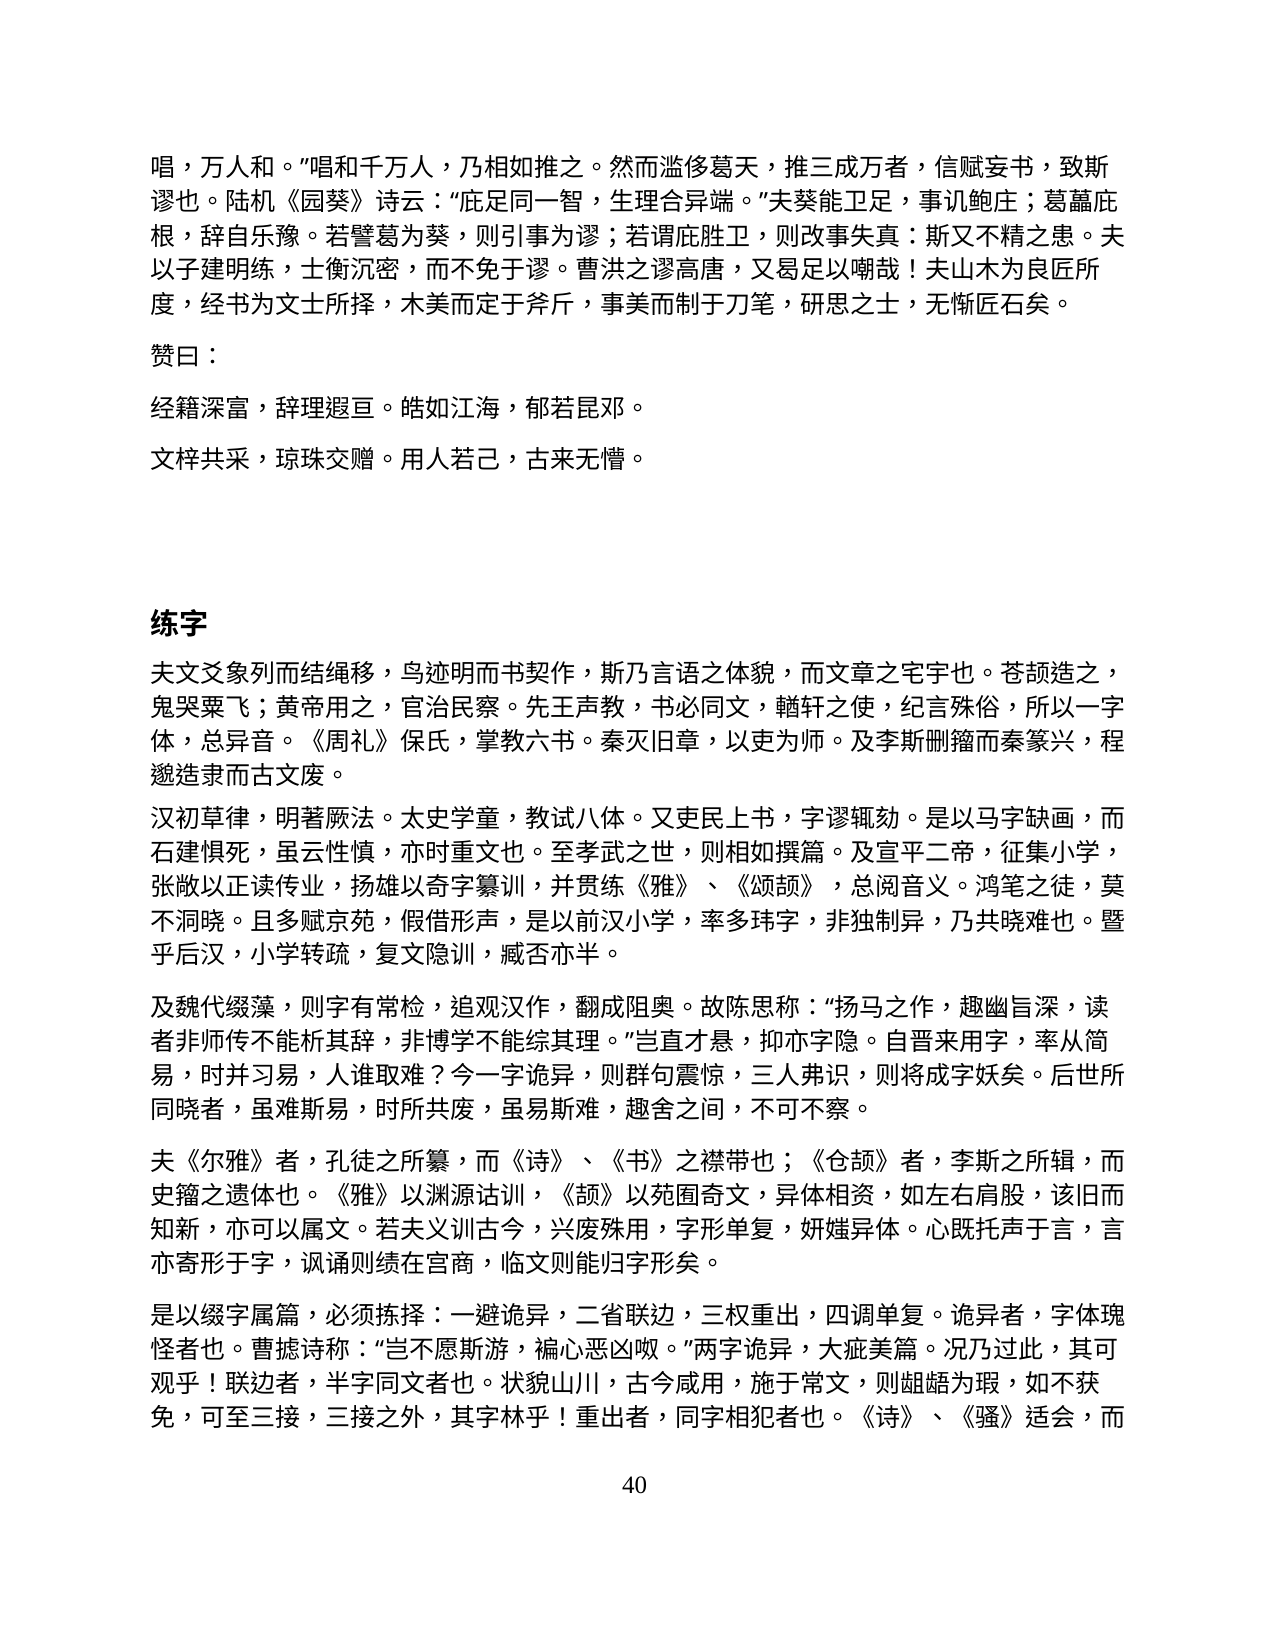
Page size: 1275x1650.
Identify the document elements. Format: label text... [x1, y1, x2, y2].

text 是以缀字属篇，必须拣择∶一避诡异，二省联边，三权重出，四调单复。诡异者，字体瑰怪者也。曹摅诗称∶“岂不愿斯游，褊心恶凶呶。”两字诡异，大疵美篇。况乃过此，其可观乎！联边者，半字同文者也。状貌山川，古今咸用，施于常文，则龃龉为瑕，如不获免，可至三接，三接之外，其字林乎！重出者，同字相犯者也。《诗》、《骚》适会，而近世忌同，若两字俱要，则宁在相犯。故善为文者，富于万篇，贫于一字，一字非少，相避为难也。单复者，字形肥瘠者也。瘠字累句，则纤疏而行劣；肥字积文，则黯黕而篇暗。善酌字者，参伍单复，磊落如珠矣。凡此四条，虽文不必有，而体例不无。若值而莫悟，则非精解。 [150, 1297, 1125, 1434]
text 汉初草律，明著厥法。太史学童，教试八体。又吏民上书，字谬辄劾。是以马字缺画，而石建惧死，虽云性慎，亦时重文也。至孝武之世，则相如撰篇。及宣平二帝，征集小学，张敞以正读传业，扬雄以奇字纂训，并贯练《雅》、《颂颉》，总阅音义。鸿笔之徒，莫不洞晓。且多赋京苑，假借形声，是以前汉小学，率多玮字，非独制异，乃共晓难也。暨乎后汉，小学转疏，复文隐训，臧否亦半。 [150, 801, 1125, 971]
text 夫《尔雅》者，孔徒之所纂，而《诗》、《书》之襟带也；《仓颉》者，李斯之所辑，而史籀之遗体也。《雅》以渊源诂训，《颉》以苑囿奇文，异体相资，如左右肩股，该旧而知新，亦可以属文。若夫义训古今，兴废殊用，字形单复，妍媸异体。心既托声于言，言亦寄形于字，讽诵则绩在宫商，临文则能归字形矣。 [150, 1143, 1125, 1279]
text 夫文爻象列而结绳移，鸟迹明而书契作，斯乃言语之体貌，而文章之宅宇也。苍颉造之，鬼哭粟飞；黄帝用之，官治民察。先王声教，书必同文，輶轩之使，纪言殊俗，所以一字体，总异音。《周礼》保氏，掌教六书。秦灭旧章，以吏为师。及李斯删籀而秦篆兴，程邈造隶而古文废。 [150, 656, 1125, 792]
text 文梓共采，琼珠交赠。用人若己，古来无懵。 [150, 442, 1125, 476]
text 唱，万人和。”唱和千万人，乃相如推之。然而滥侈葛天，推三成万者，信赋妄书，致斯谬也。陆机《园葵》诗云∶“庇足同一智，生理合异端。”夫葵能卫足，事讥鲍庄；葛藟庇根，辞自乐豫。若譬葛为葵，则引事为谬；若谓庇胜卫，则改事失真：斯又不精之患。夫以子建明练，士衡沉密，而不免于谬。曹洪之谬高唐，又曷足以嘲哉！夫山木为良匠所度，经书为文士所择，木美而定于斧斤，事美而制于刀笔，研思之士，无惭匠石矣。 [150, 150, 1125, 320]
text 及魏代缀藻，则字有常检，追观汉作，翻成阻奥。故陈思称∶“扬马之作，趣幽旨深，读者非师传不能析其辞，非博学不能综其理。”岂直才悬，抑亦字隐。自晋来用字，率从简易，时并习易，人谁取难？今一字诡异，则群句震惊，三人弗识，则将成字妖矣。后世所同晓者，虽难斯易，时所共废，虽易斯难，趣舍之间，不可不察。 [150, 989, 1125, 1125]
text 赞曰∶ [150, 338, 1125, 372]
text 经籍深富，辞理遐亘。皓如江海，郁若昆邓。 [150, 390, 1125, 424]
subtitle 练字 [150, 603, 1125, 643]
